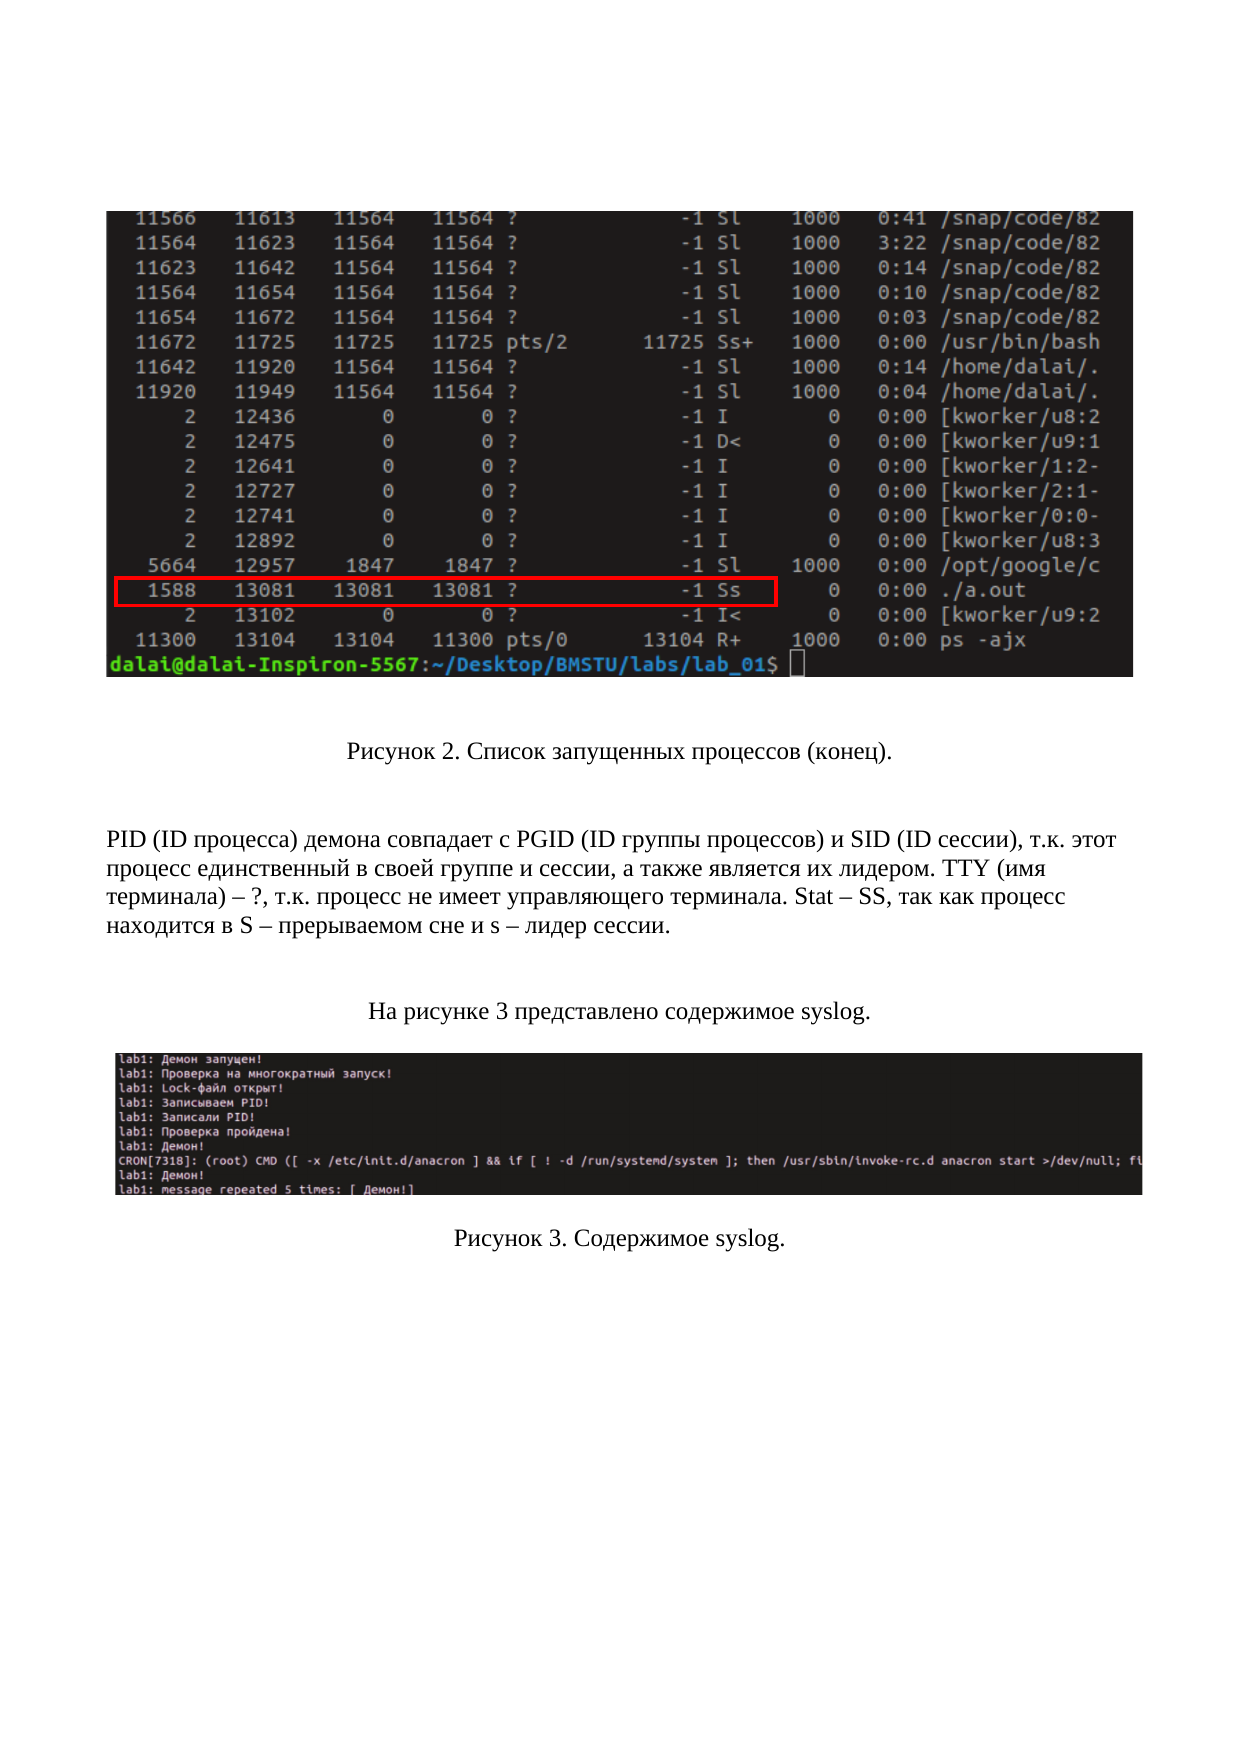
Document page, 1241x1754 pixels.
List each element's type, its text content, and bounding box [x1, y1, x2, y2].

picture [106, 211, 1134, 677]
text PID (ID процесса) демона совпадает с PGID (ID группы процессов) и SID (ID сессии), т.к. этот процесс единственный в своей группе и сессии, а также является их лидером. TTY (имя терминала) – ?, т.к. процесс не имеет управляющего терминала. Stat – SS, так как процесс находится в S – прерываемом сне и s – лидер сессии. [106, 824, 1133, 939]
text На рисунке 3 представлено содержимое syslog. [106, 996, 1133, 1025]
text Рисунок 3. Содержимое syslog. [106, 1223, 1133, 1252]
text Рисунок 2. Список запущенных процессов (конец). [106, 677, 1133, 764]
picture [115, 1053, 1143, 1195]
text [106, 206, 1133, 211]
